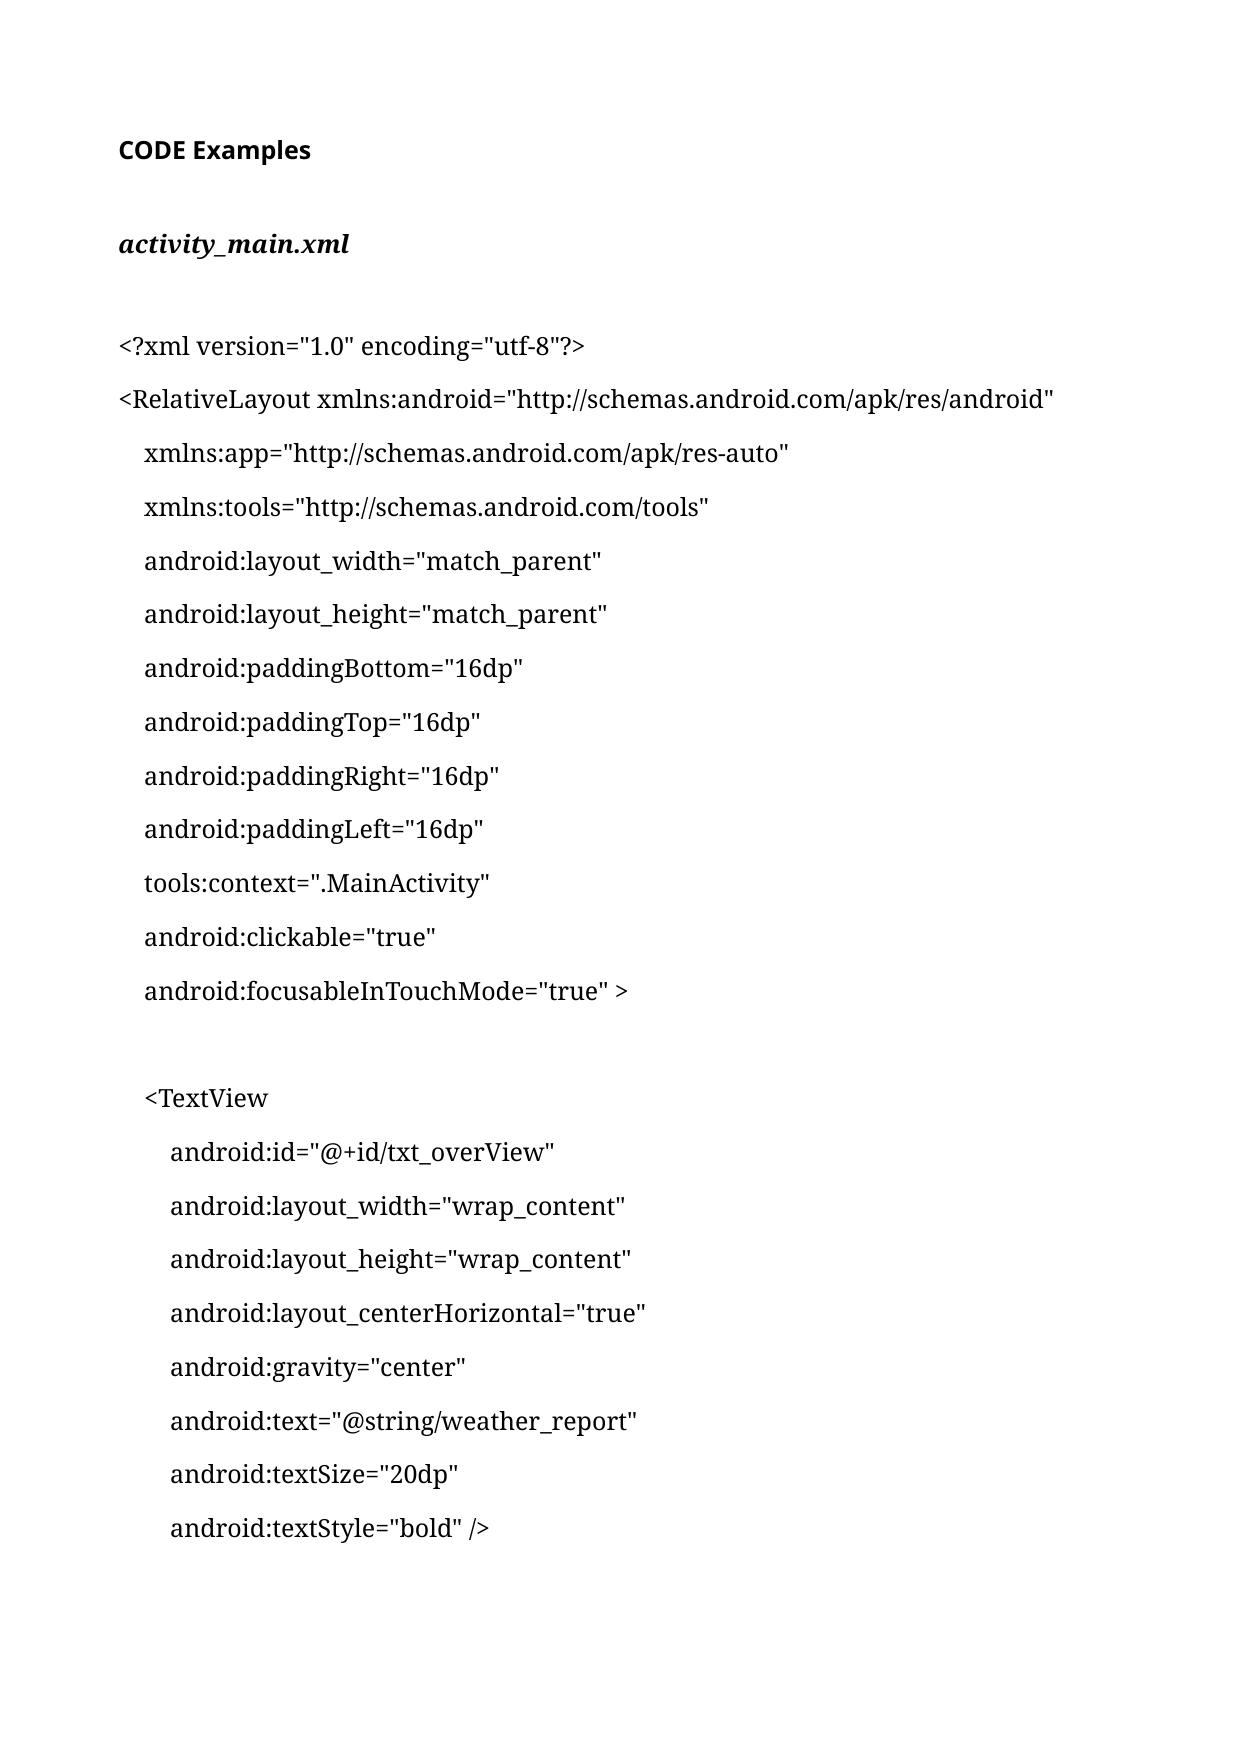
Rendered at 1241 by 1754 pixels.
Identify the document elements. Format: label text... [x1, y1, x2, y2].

text android:clickable="true" [118, 919, 1122, 953]
text android:paddingBottom="16dp" [118, 651, 1122, 685]
text android:layout_height="wrap_content" [118, 1242, 1122, 1276]
text xmlns:tools="http://schemas.android.com/tools" [118, 489, 1122, 523]
text android:layout_width="wrap_content" [118, 1188, 1122, 1222]
text android:id="@+id/txt_overView" [118, 1134, 1122, 1168]
text android:paddingLeft="16dp" [118, 812, 1122, 846]
text android:layout_centerHorizontal="true" [118, 1296, 1122, 1330]
text android:gravity="center" [118, 1349, 1122, 1383]
text android:text="@string/weather_report" [118, 1403, 1122, 1437]
text tools:context=".MainActivity" [118, 866, 1122, 900]
text android:textSize="20dp" [118, 1457, 1122, 1491]
text android:layout_height="match_parent" [118, 597, 1122, 631]
text android:paddingTop="16dp" [118, 704, 1122, 738]
subtitle CODE Examples [118, 133, 1122, 167]
text xmlns:app="http://schemas.android.com/apk/res-auto" [118, 436, 1122, 470]
text activity_main.xml [118, 227, 1122, 261]
text <RelativeLayout xmlns:android="http://schemas.android.com/apk/res/android" [118, 382, 1122, 416]
text <?xml version="1.0" encoding="utf-8"?> [118, 328, 1122, 362]
text android:paddingRight="16dp" [118, 758, 1122, 792]
text android:textStyle="bold" /> [118, 1511, 1122, 1545]
text android:layout_width="match_parent" [118, 543, 1122, 577]
text android:focusableInTouchMode="true" > [118, 973, 1122, 1007]
text <TextView [118, 1081, 1122, 1115]
